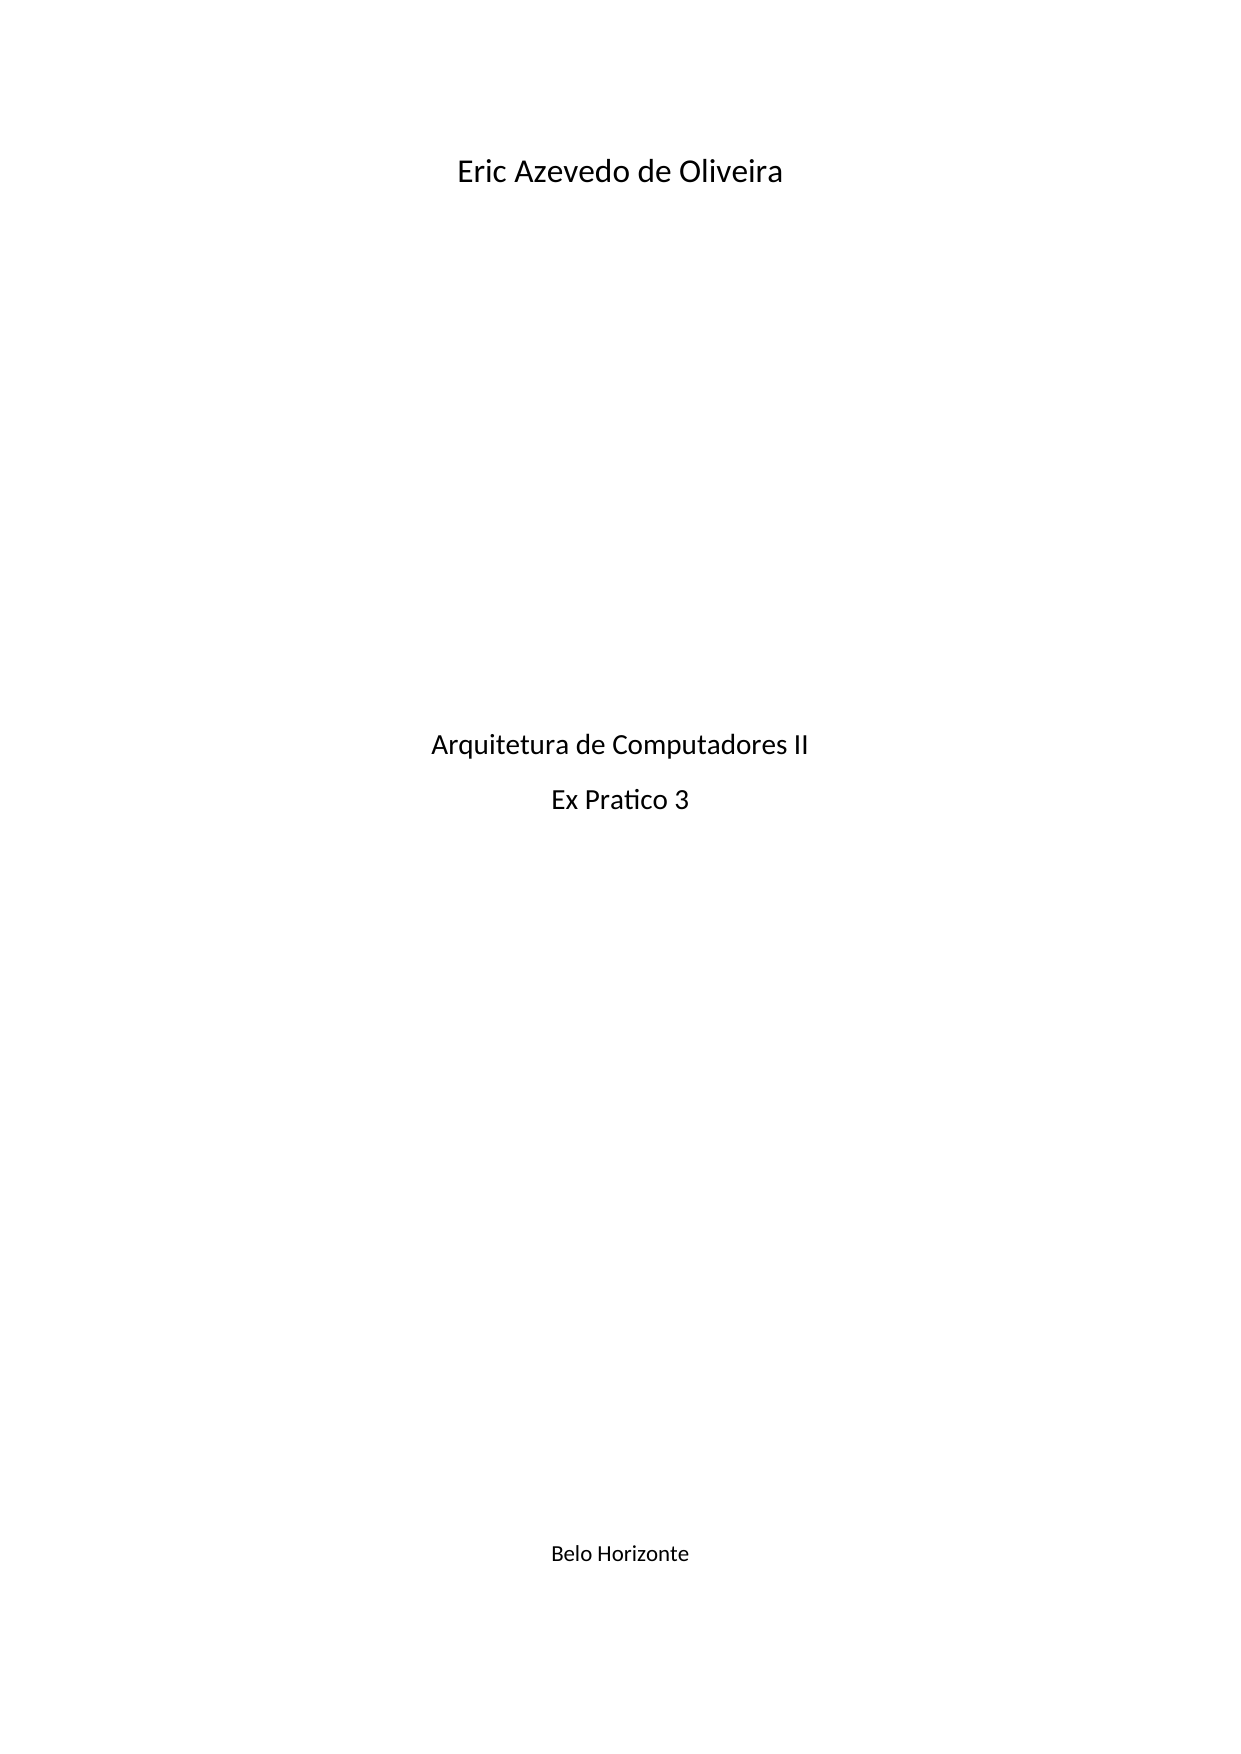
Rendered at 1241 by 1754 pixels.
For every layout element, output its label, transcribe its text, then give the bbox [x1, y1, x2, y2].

text Ex Pratico 3 [150, 781, 1090, 817]
text Arquitetura de Computadores II [150, 726, 1090, 762]
text Eric Azevedo de Oliveira [150, 150, 1090, 191]
text Belo Horizonte [150, 1539, 1090, 1568]
